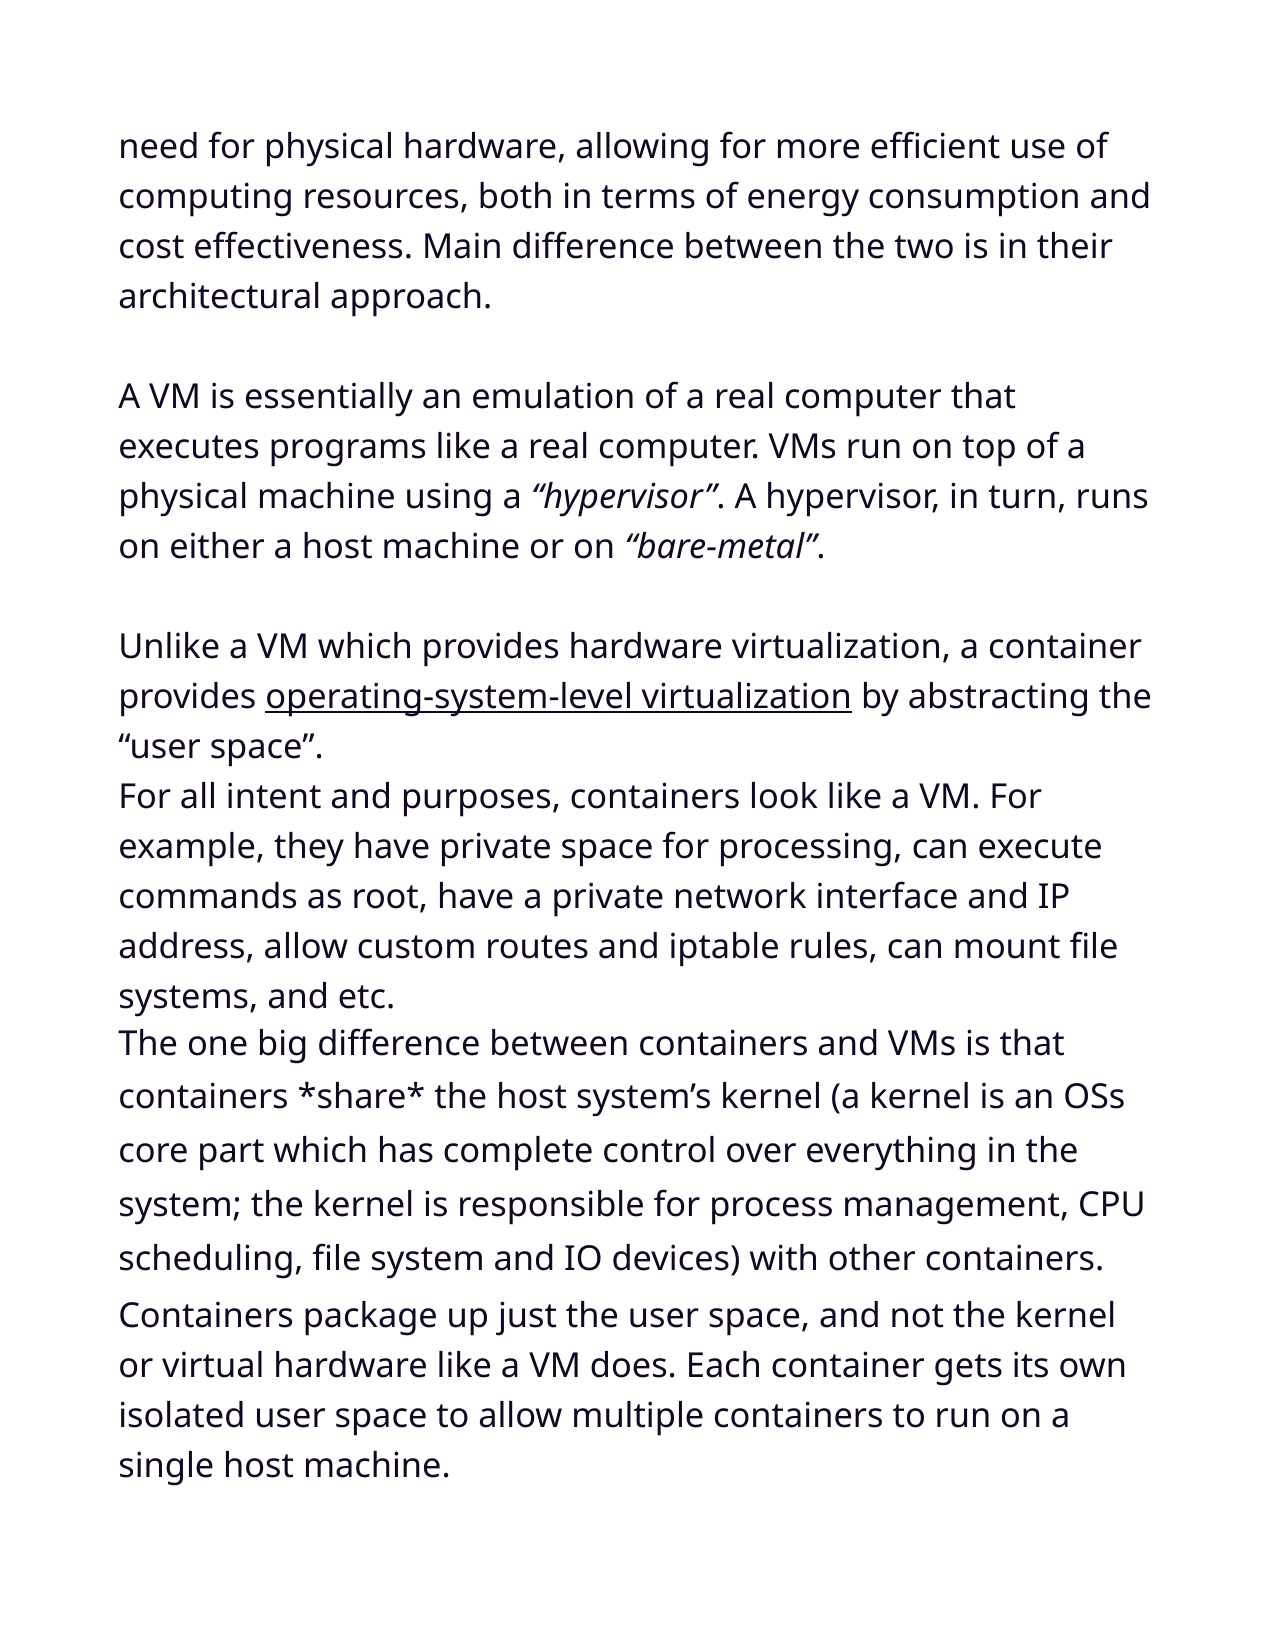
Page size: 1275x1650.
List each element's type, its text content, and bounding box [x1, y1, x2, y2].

text Containers package up just the user space, and not the kernel or virtual hardware like a VM does. Each container gets its own isolated user space to allow multiple containers to run on a single host machine. [118, 1287, 1157, 1487]
text A VM is essentially an emulation of a real computer that executes programs like a real computer. VMs run on top of a physical machine using a “hypervisor”. A hypervisor, in turn, runs on either a host machine or on “bare-metal”. [118, 368, 1157, 568]
text need for physical hardware, allowing for more efficient use of computing resources, both in terms of energy consumption and cost effectiveness. Main difference between the two is in their architectural approach. [118, 118, 1157, 318]
text Unlike a VM which provides hardware virtualization, a container provides operating-system-level virtualization by abstracting the “user space”. [118, 618, 1157, 768]
text The one big difference between containers and VMs is that containers *share* the host system’s kernel (a kernel is an OSs core part which has complete control over everything in the system; the kernel is responsible for process management, CPU scheduling, file system and IO devices) with other containers. [118, 1018, 1157, 1280]
text For all intent and purposes, containers look like a VM. For example, they have private space for processing, can execute commands as root, have a private network interface and IP address, allow custom routes and iptable rules, can mount file systems, and etc. [118, 768, 1157, 1018]
